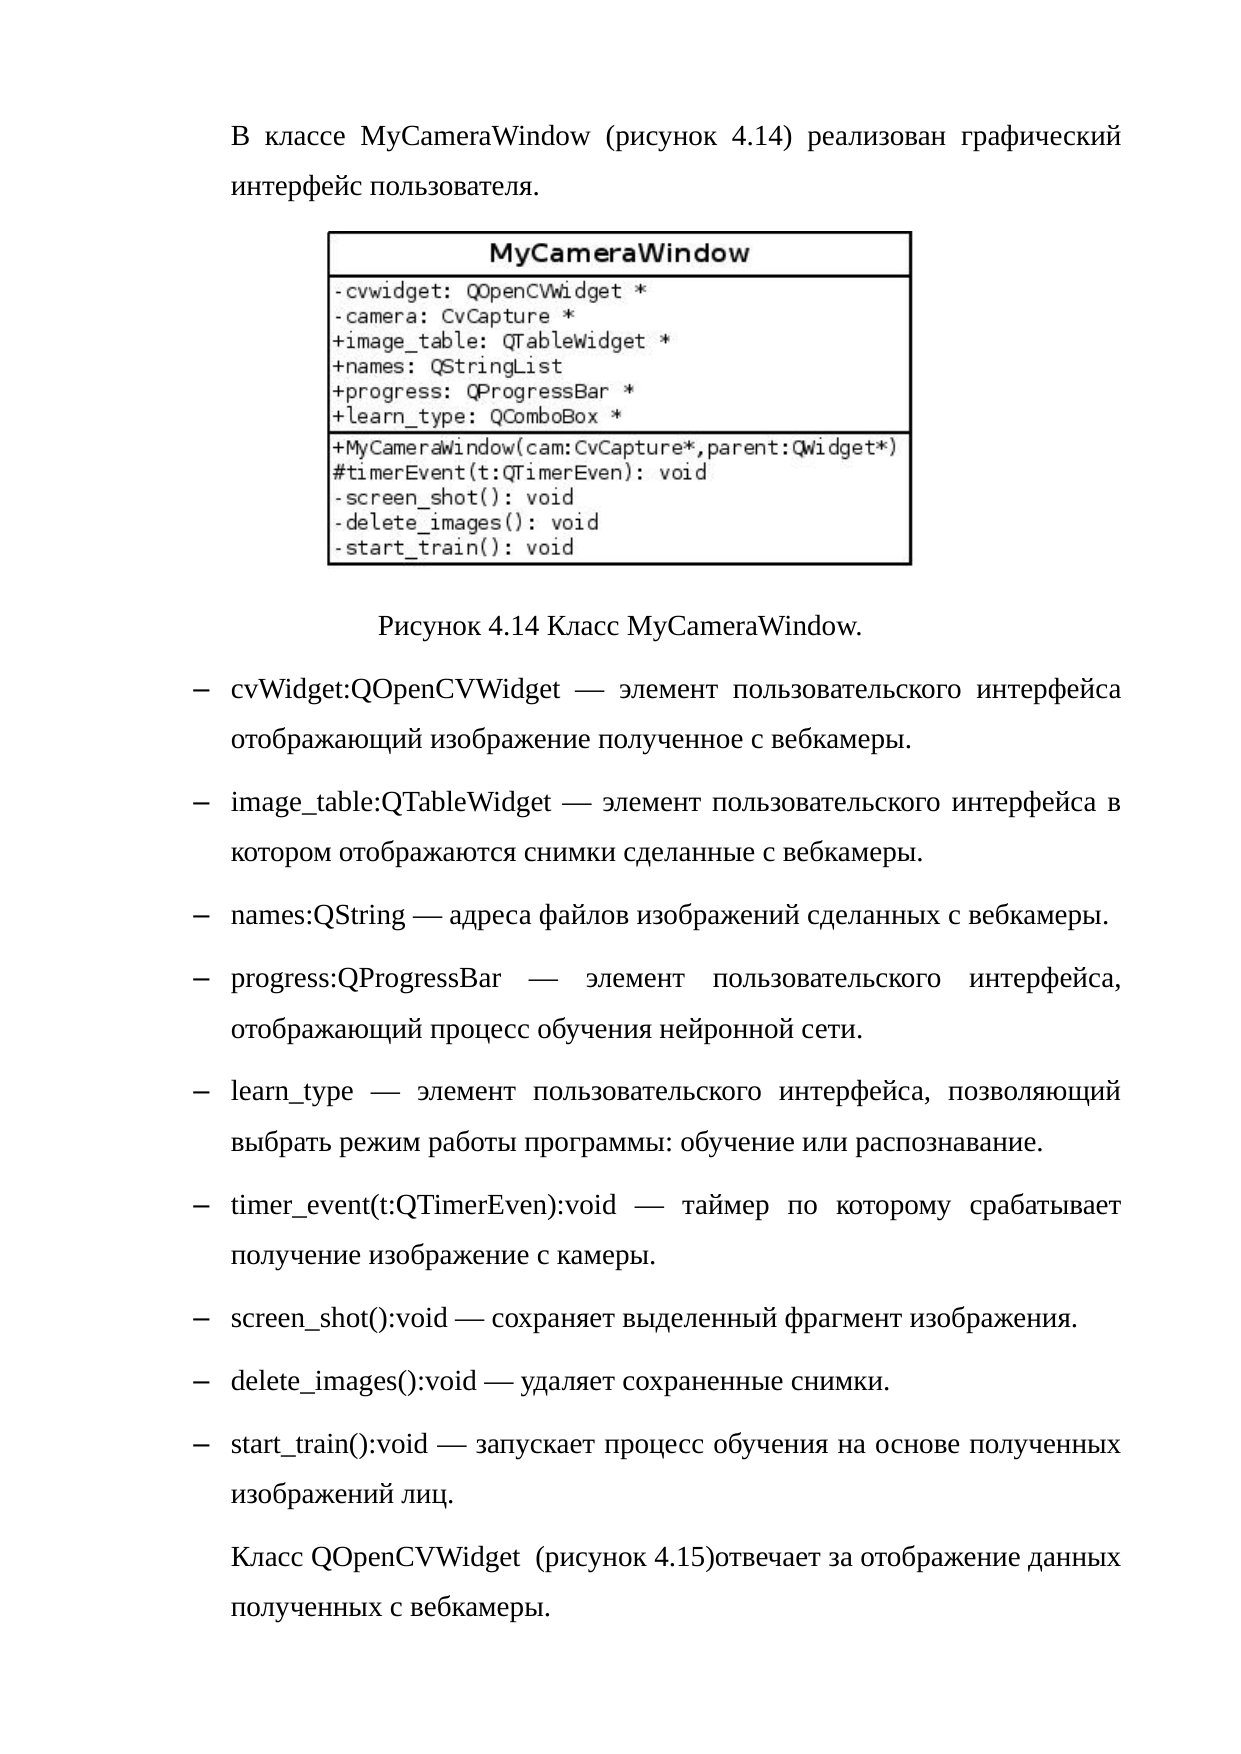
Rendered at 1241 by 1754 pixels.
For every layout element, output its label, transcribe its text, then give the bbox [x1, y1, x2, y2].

list cvWidget:QOpenCVWidget — элемент пользовательского интерфейса отображающий изображение полученное с вебкамеры. [193, 671, 1122, 755]
picture [327, 231, 914, 569]
list names:QString — адреса файлов изображений сделанных с вебкамеры. [193, 897, 1122, 931]
list В классе MyCameraWindow (рисунок 4.14) реализован графический интерфейс пользователя. [193, 118, 1122, 202]
list Класс QOpenCVWidget (рисунок 4.15)отвечает за отображение данных полученных с вебкамеры. [193, 1539, 1122, 1623]
list screen_shot():void — сохраняет выделенный фрагмент изображения. [193, 1300, 1122, 1334]
list image_table:QTableWidget — элемент пользовательского интерфейса в котором отображаются снимки сделанные с вебкамеры. [193, 784, 1122, 868]
list start_train():void — запускает процесс обучения на основе полученных изображений лиц. [193, 1426, 1122, 1510]
text Рисунок 4.14 Класс MyCameraWindow. [118, 608, 1122, 642]
list progress:QProgressBar — элемент пользовательского интерфейса, отображающий процесс обучения нейронной сети. [193, 960, 1122, 1044]
list timer_event(t:QTimerEven):void — таймер по которому срабатывает получение изображение с камеры. [193, 1187, 1122, 1271]
list delete_images():void — удаляет сохраненные снимки. [193, 1363, 1122, 1397]
list learn_type — элемент пользовательского интерфейса, позволяющий выбрать режим работы программы: обучение или распознавание. [193, 1073, 1122, 1157]
